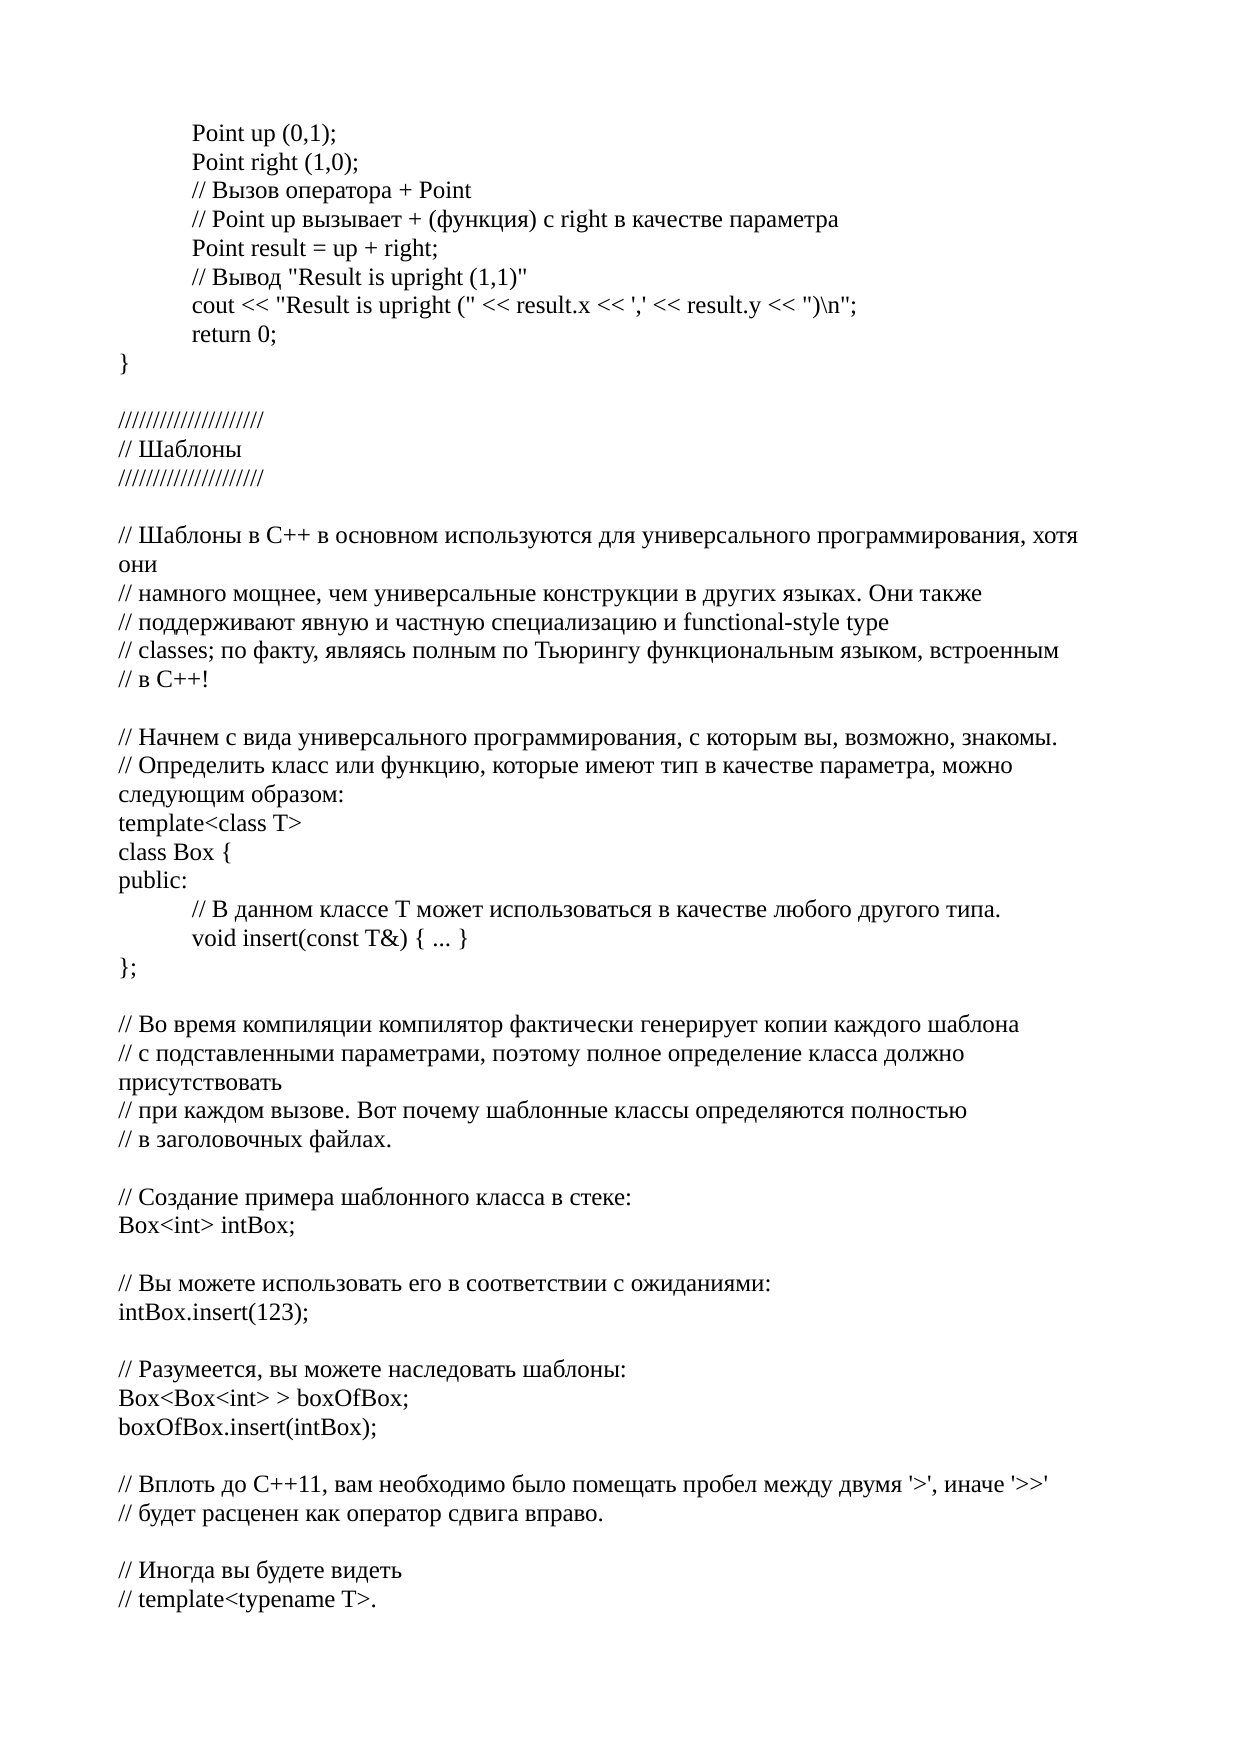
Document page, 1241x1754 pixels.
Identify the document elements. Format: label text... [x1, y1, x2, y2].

text // classes; по факту, являясь полным по Тьюрингу функциональным языком, встроенным [118, 636, 1122, 664]
text // при каждом вызове. Вот почему шаблонные классы определяются полностью [118, 1096, 1122, 1124]
text // В данном классе Т может использоваться в качестве любого другого типа. [118, 894, 1122, 923]
text // Определить класс или функцию, которые имеют тип в качестве параметра, можно следующим образом: [118, 751, 1122, 808]
text // Создание примера шаблонного класса в стеке: [118, 1182, 1122, 1211]
text // будет расценен как оператор сдвига вправо. [118, 1498, 1122, 1527]
text cout << "Result is upright (" << result.x << ',' << result.y << ")\n"; [118, 291, 1122, 319]
text // Начнем с вида универсального программирования, с которым вы, возможно, знакомы. [118, 722, 1122, 751]
text template<class T> [118, 808, 1122, 837]
text Point right (1,0); [118, 147, 1122, 176]
text // Вывод "Result is upright (1,1)" [118, 262, 1122, 291]
text Box<Box<int> > boxOfBox; [118, 1383, 1122, 1412]
text // Вызов оператора + Point [118, 176, 1122, 204]
text }; [118, 952, 1122, 981]
text // template<typename T>. [118, 1584, 1122, 1613]
text intBox.insert(123); [118, 1297, 1122, 1326]
text // в C++! [118, 664, 1122, 693]
text Point result = up + right; [118, 233, 1122, 262]
text class Box { [118, 837, 1122, 866]
text boxOfBox.insert(intBox); [118, 1412, 1122, 1441]
text public: [118, 866, 1122, 894]
text // Во время компиляции компилятор фактически генерирует копии каждого шаблона [118, 1009, 1122, 1038]
text return 0; [118, 319, 1122, 348]
text // Разумеется, вы можете наследовать шаблоны: [118, 1354, 1122, 1383]
text void insert(const T&) { ... } [118, 923, 1122, 952]
text ///////////////////// [118, 406, 1122, 434]
text // Иногда вы будете видеть [118, 1556, 1122, 1584]
text // намного мощнее, чем универсальные конструкции в других языках. Они также [118, 578, 1122, 607]
text // Шаблоны [118, 434, 1122, 463]
text // поддерживают явную и частную специализацию и functional-style type [118, 607, 1122, 636]
text Point up (0,1); [118, 118, 1122, 147]
text // Вплоть до C++11, вам необходимо было помещать пробел между двумя '>', иначе '>>' [118, 1469, 1122, 1498]
text // в заголовочных файлах. [118, 1124, 1122, 1153]
text // с подставленными параметрами, поэтому полное определение класса должно присутствовать [118, 1038, 1122, 1096]
text // Вы можете использовать его в соответствии с ожиданиями: [118, 1268, 1122, 1297]
text // Шаблоны в C++ в основном используются для универсального программирования, хотя они [118, 521, 1122, 578]
text Box<int> intBox; [118, 1211, 1122, 1239]
text } [118, 348, 1122, 377]
text // Point up вызывает + (функция) с right в качестве параметра [118, 204, 1122, 233]
text ///////////////////// [118, 463, 1122, 492]
